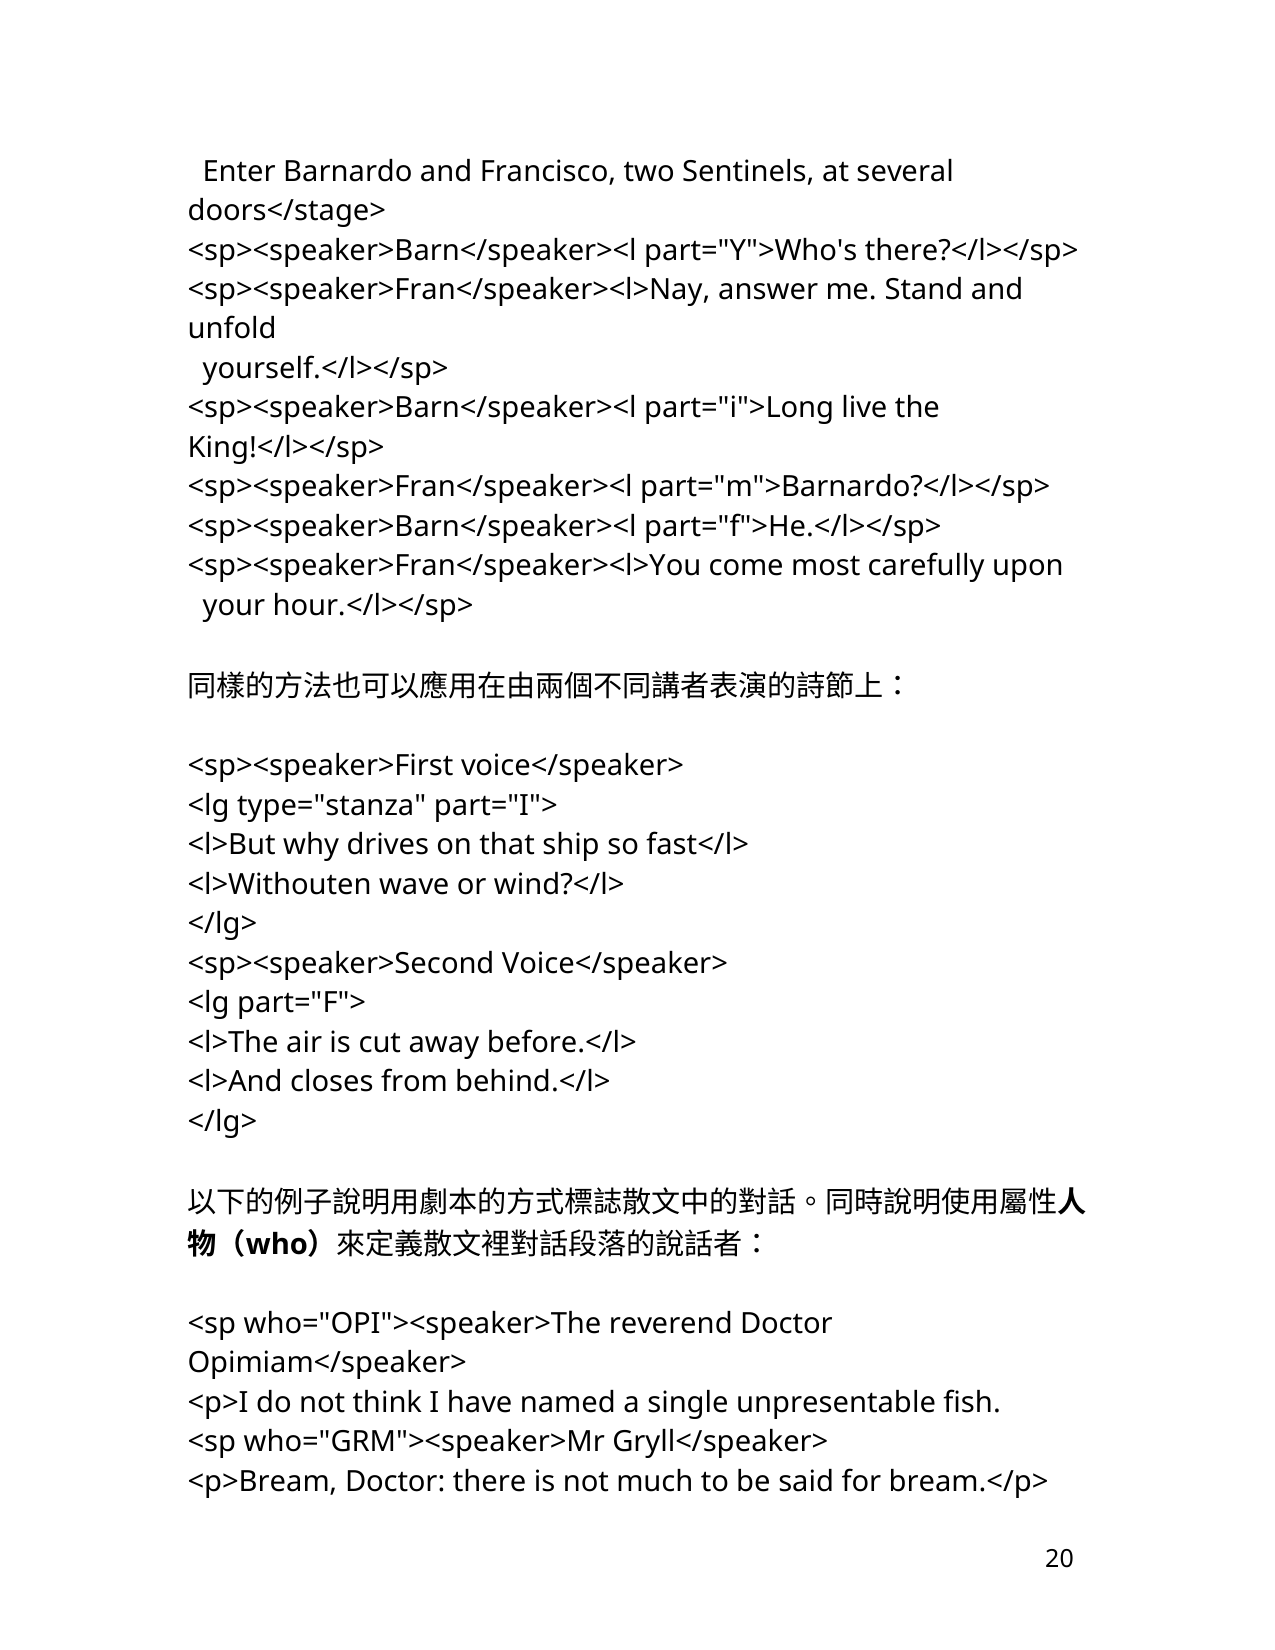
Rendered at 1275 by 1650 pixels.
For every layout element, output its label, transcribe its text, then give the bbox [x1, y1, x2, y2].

text 同樣的方法也可以應用在由兩個不同講者表演的詩節上： [187, 663, 1087, 705]
text yourself.</l></sp> [187, 347, 1087, 387]
text <sp who="OPI"><speaker>The reverend Doctor Opimiam</speaker> [187, 1302, 1087, 1381]
text </lg> [187, 1100, 1087, 1139]
text <l>The air is cut away before.</l> [187, 1021, 1087, 1061]
text <p>Bream, Doctor: there is not much to be said for bream.</p> [187, 1460, 1087, 1500]
text Enter Barnardo and Francisco, two Sentinels, at several doors</stage> [187, 150, 1087, 229]
text <sp><speaker>Barn</speaker><l part="i">Long live the King!</l></sp> [187, 387, 1087, 466]
text <sp><speaker>Second Voice</speaker> [187, 942, 1087, 982]
text <sp><speaker>Barn</speaker><l part="f">He.</l></sp> [187, 505, 1087, 545]
text <sp><speaker>Barn</speaker><l part="Y">Who's there?</l></sp> [187, 229, 1087, 268]
text <p>I do not think I have named a single unpresentable fish. [187, 1381, 1087, 1421]
text <sp who="GRM"><speaker>Mr Gryll</speaker> [187, 1421, 1087, 1460]
text <l>Withouten wave or wind?</l> [187, 863, 1087, 903]
text <l>But why drives on that ship so fast</l> [187, 824, 1087, 863]
text <l>And closes from behind.</l> [187, 1061, 1087, 1100]
text <lg type="stanza" part="I"> [187, 784, 1087, 824]
text <lg part="F"> [187, 982, 1087, 1021]
text your hour.</l></sp> [187, 584, 1087, 624]
text <sp><speaker>First voice</speaker> [187, 745, 1087, 784]
text <sp><speaker>Fran</speaker><l>You come most carefully upon [187, 545, 1087, 584]
text 以下的例子說明用劇本的方式標誌散文中的對話。同時說明使用屬性人物（who）來定義散文裡對話段落的說話者： [187, 1179, 1087, 1263]
text <sp><speaker>Fran</speaker><l>Nay, answer me. Stand and unfold [187, 268, 1087, 347]
text </lg> [187, 903, 1087, 942]
text <sp><speaker>Fran</speaker><l part="m">Barnardo?</l></sp> [187, 466, 1087, 505]
